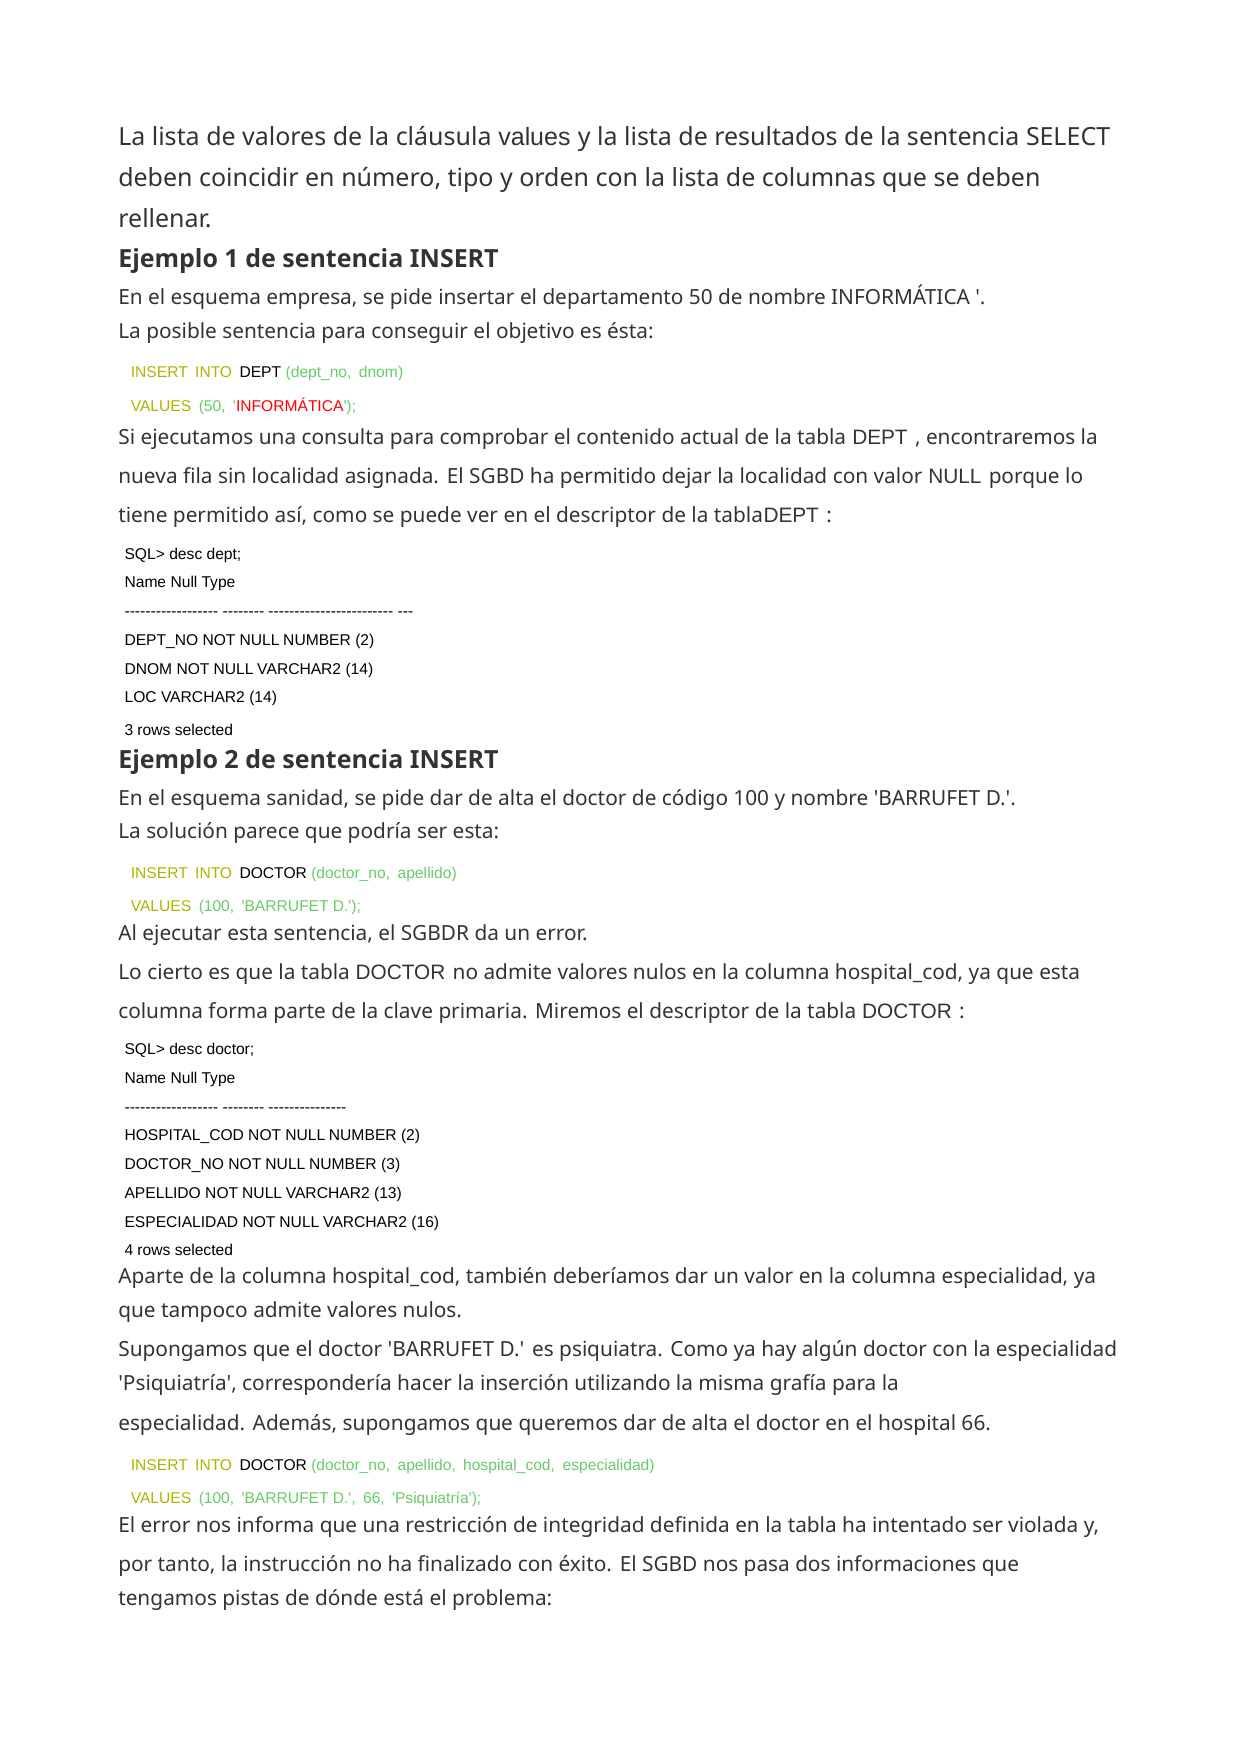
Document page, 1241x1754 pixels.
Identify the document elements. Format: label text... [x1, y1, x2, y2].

text Name Null Type [118, 564, 1122, 593]
text Si ejecutamos una consulta para comprobar el contenido actual de la tabla DEPT , encontraremos la nueva fila sin localidad asignada. El SGBD ha permitido dejar la localidad con valor NULL porque lo tiene permitido así, como se puede ver en el descriptor de la tablaDEPT : [118, 417, 1122, 529]
text La posible sentencia para conseguir el objetivo es ésta: [118, 316, 1122, 344]
text El error nos informa que una restricción de integridad definida en la tabla ha intentado ser violada y, por tanto, la instrucción no ha finalizado con éxito. El SGBD nos pasa dos informaciones que tengamos pistas de dónde está el problema: [118, 1510, 1122, 1612]
text VALUES (100, 'BARRUFET D.', 66, 'Psiquiatría'); [118, 1476, 1122, 1510]
text VALUES (50, 'INFORMÁTICA'); [118, 384, 1122, 417]
text Aparte de la columna hospital_cod, también deberíamos dar un valor en la columna especialidad, ya que tampoco admite valores nulos. [118, 1261, 1122, 1324]
text Al ejecutar esta sentencia, el SGBDR da un error. [118, 918, 1122, 946]
text ------------------ -------- ------------------------ --- [118, 593, 1122, 622]
text Supongamos que el doctor 'BARRUFET D.' es psiquiatra. Como ya hay algún doctor con la especialidad 'Psiquiatría', correspondería hacer la inserción utilizando la misma grafía para la especialidad. Además, supongamos que queremos dar de alta el doctor en el hospital 66. [118, 1329, 1122, 1436]
text La solución parece que podría ser esta: [118, 817, 1122, 845]
text La lista de valores de la cláusula values y la lista de resultados de la sentencia SELECT deben coincidir en número, tipo y orden con la lista de columnas que se deben rellenar. [118, 118, 1122, 234]
text DEPT_NO NOT NULL NUMBER (2) [118, 622, 1122, 651]
text Name Null Type [118, 1060, 1122, 1089]
text En el esquema sanidad, se pide dar de alta el doctor de código 100 y nombre 'BARRUFET D.'. [118, 783, 1122, 811]
text SQL> desc dept; [118, 536, 1122, 564]
text DOCTOR_NO NOT NULL NUMBER (3) [118, 1146, 1122, 1175]
text ESPECIALIDAD NOT NULL VARCHAR2 (16) [118, 1204, 1122, 1232]
text 3 rows selected [118, 708, 1122, 742]
text Ejemplo 2 de sentencia INSERT [118, 742, 1122, 776]
text INSERT INTO DOCTOR (doctor_no, apellido) [118, 851, 1122, 884]
text Ejemplo 1 de sentencia INSERT [118, 241, 1122, 275]
text INSERT INTO DOCTOR (doctor_no, apellido, hospital_cod, especialidad) [118, 1443, 1122, 1476]
text DNOM NOT NULL VARCHAR2 (14) [118, 651, 1122, 679]
text SQL> desc doctor; [118, 1031, 1122, 1060]
text HOSPITAL_COD NOT NULL NUMBER (2) [118, 1117, 1122, 1146]
text Lo cierto es que la tabla DOCTOR no admite valores nulos en la columna hospital_cod, ya que esta columna forma parte de la clave primaria. Miremos el descriptor de la tabla DOCTOR : [118, 952, 1122, 1024]
text LOC VARCHAR2 (14) [118, 679, 1122, 708]
text En el esquema empresa, se pide insertar el departamento 50 de nombre INFORMÁTICA '. [118, 282, 1122, 310]
text INSERT INTO DEPT (dept_no, dnom) [118, 350, 1122, 384]
text ------------------ -------- --------------- [118, 1089, 1122, 1117]
text VALUES (100, 'BARRUFET D.'); [118, 884, 1122, 918]
text APELLIDO NOT NULL VARCHAR2 (13) [118, 1175, 1122, 1204]
text 4 rows selected [118, 1232, 1122, 1261]
